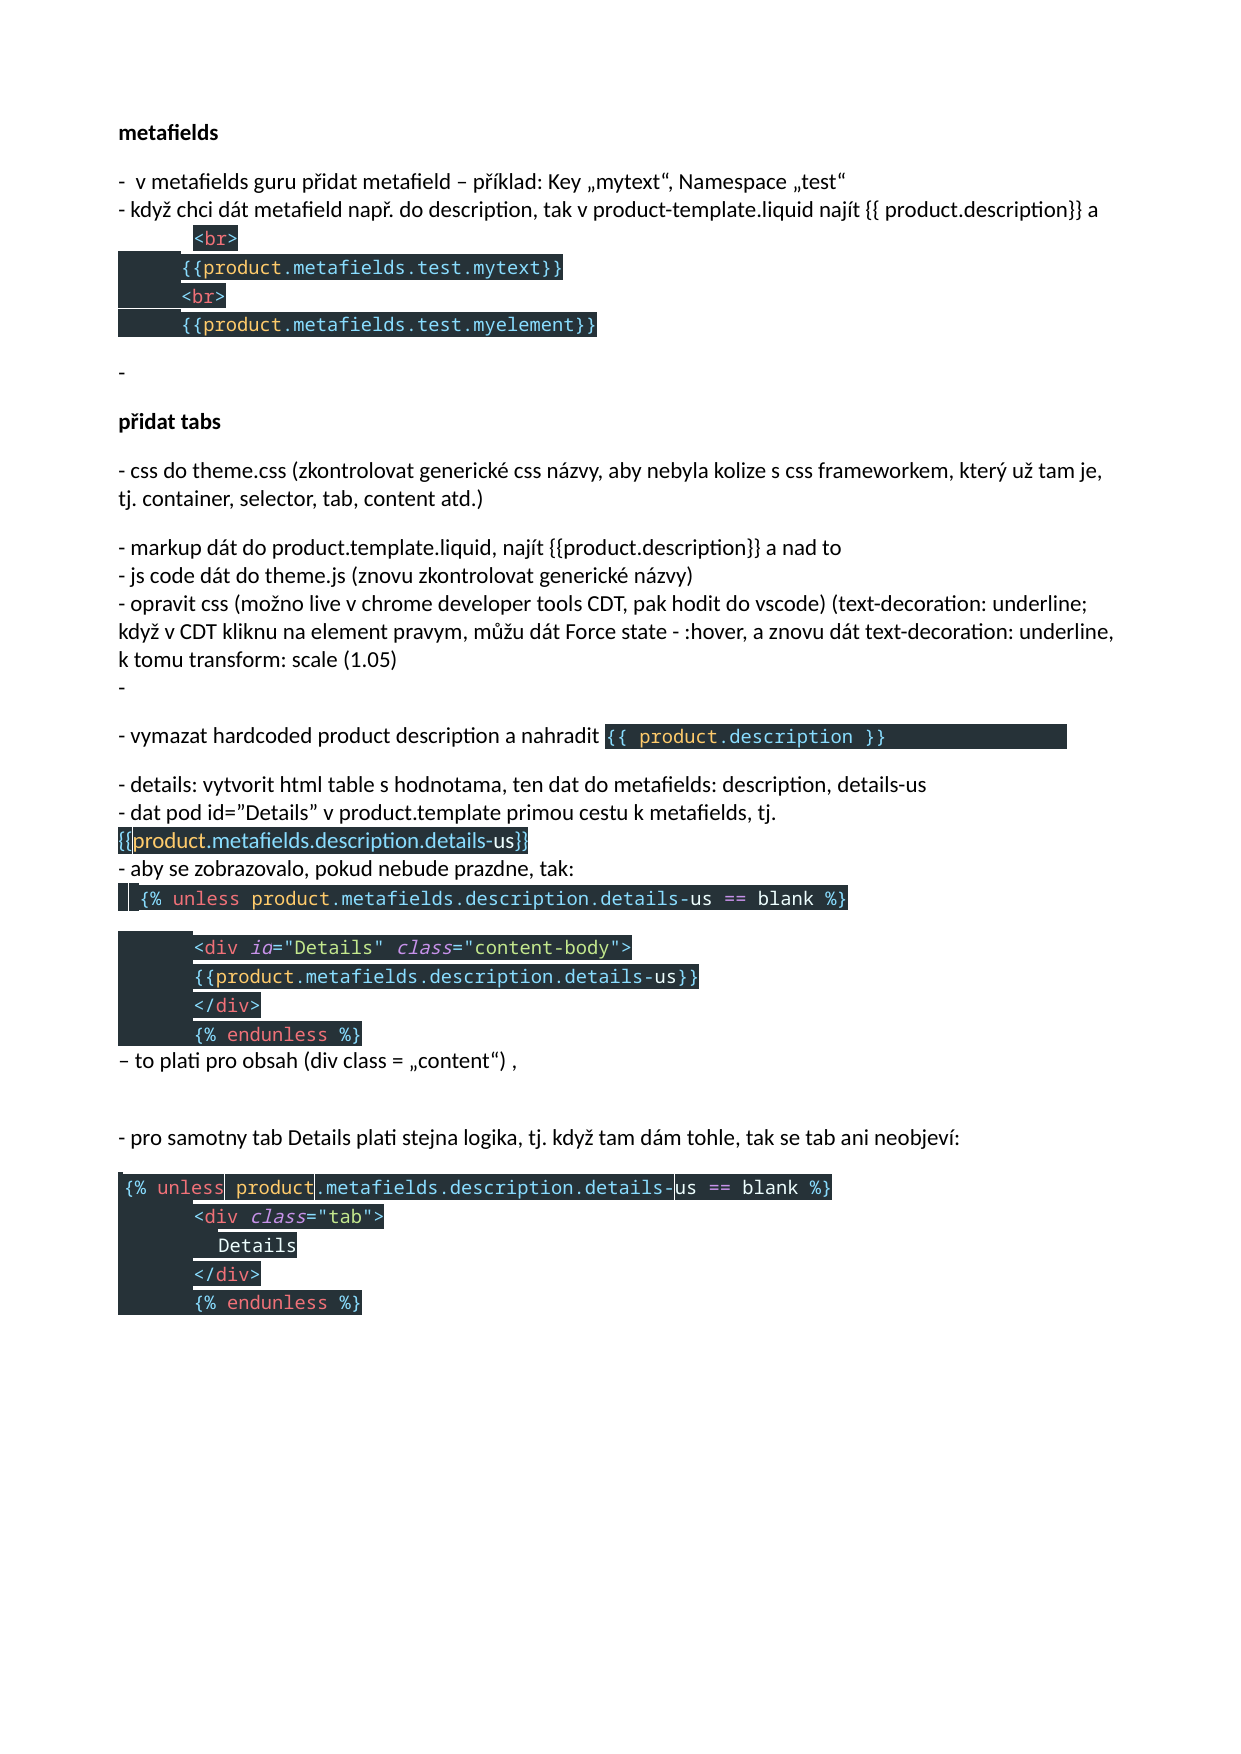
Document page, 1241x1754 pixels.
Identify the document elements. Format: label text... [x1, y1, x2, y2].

text - details: vytvorit html table s hodnotama, ten dat do metafields: description, details-us - dat pod id=”Details” v product.template primou cestu k metafields, tj. {{product.metafields.description.details-us}} - aby se zobrazovalo, pokud nebude prazdne, tak: {% unless product.metafields.description.details-us == blank %} [118, 771, 1122, 911]
text </div> [118, 989, 1122, 1018]
text {% endunless %} [118, 1018, 1122, 1046]
text <div id="Details" class="content-body"> [118, 931, 1122, 960]
text – to plati pro obsah (div class = „content“) , [118, 1046, 1122, 1074]
text - [118, 358, 1122, 386]
text {% unless product.metafields.description.details-us == blank %} <div class="tab"> Details </div> {% endunless %} [118, 1172, 1122, 1315]
text {{product.metafields.description.details-us}} [118, 960, 1122, 989]
text - pro samotny tab Details plati stejna logika, tj. když tam dám tohle, tak se tab ani neobjeví: [118, 1095, 1122, 1151]
text - vymazat hardcoded product description a nahradit {{ product.description }} [118, 722, 1122, 750]
text - markup dát do product.template.liquid, najít {{product.description}} a nad to - js code dát do theme.js (znovu zkontrolovat generické názvy) - opravit css (možno live v chrome developer tools CDT, pak hodit do vscode) (text-decoration: underline; když v CDT kliknu na element pravym, můžu dát Force state - :hover, a znovu dát text-decoration: underline, k tomu transform: scale (1.05) - [118, 533, 1122, 701]
text metafields [118, 118, 1122, 146]
text - v metafields guru přidat metafield – příklad: Key „mytext“, Namespace „test“ - když chci dát metafield např. do description, tak v product-template.liquid najít {{ product.description}} a <br> {{product.metafields.test.mytext}} <br> {{product.metafields.test.myelement}} [118, 167, 1122, 337]
text - css do theme.css (zkontrolovat generické css názvy, aby nebyla kolize s css frameworkem, který už tam je, tj. container, selector, tab, content atd.) [118, 456, 1122, 512]
text přidat tabs [118, 407, 1122, 435]
